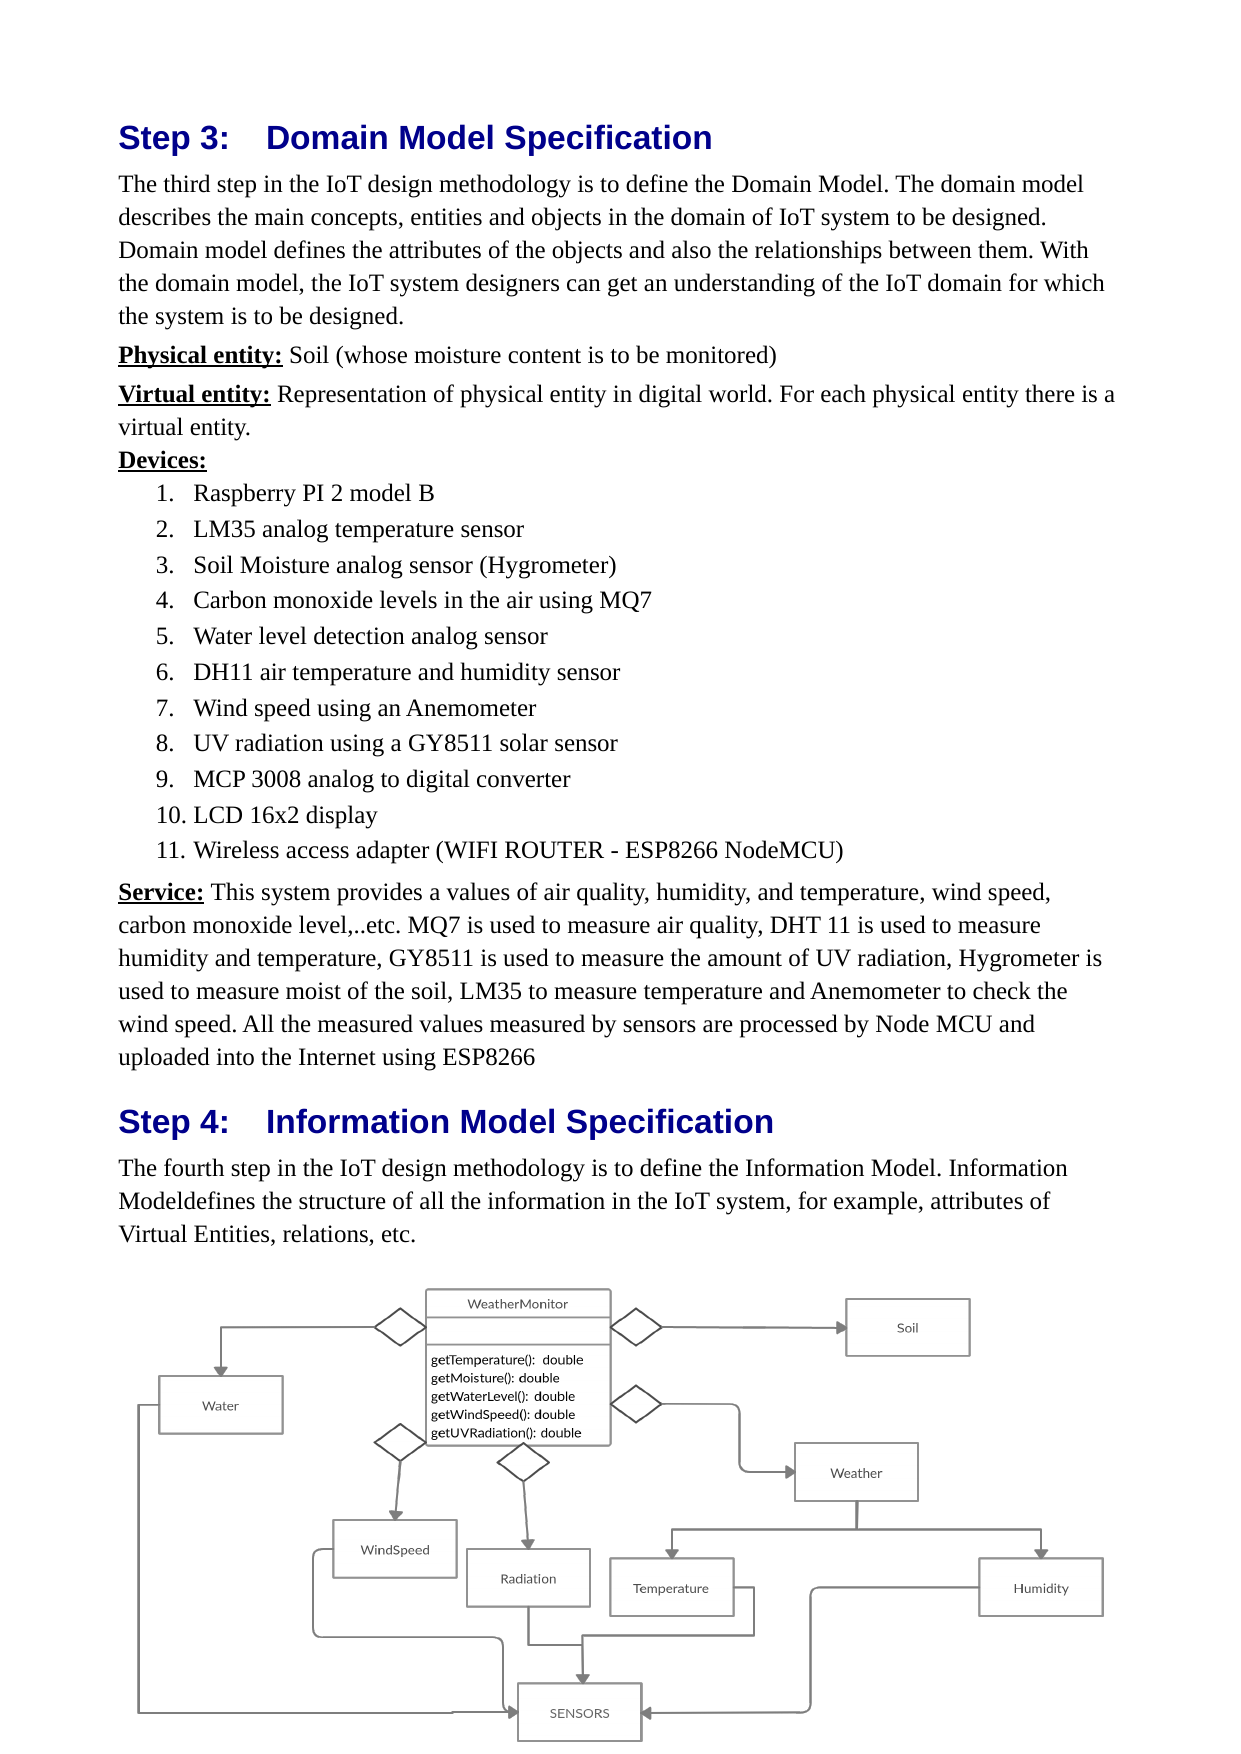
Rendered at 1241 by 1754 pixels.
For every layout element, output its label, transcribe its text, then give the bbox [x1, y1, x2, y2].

text The fourth step in the IoT design methodology is to define the Information Model. Information Modeldefines the structure of all the information in the IoT system, for example, attributes of Virtual Entities, relations, etc. [118, 1153, 1122, 1248]
list Water level detection analog sensor  [156, 621, 1122, 650]
subtitle Step 4: Information Model Specification [118, 1102, 1122, 1141]
list Wireless access adapter (WIFI ROUTER - ESP8266 NodeMCU) [156, 836, 1122, 864]
picture [118, 1285, 1123, 1747]
list LCD 16x2 display  [156, 800, 1122, 829]
text Virtual entity: Representation of physical entity in digital world. For each physical entity there is a virtual entity. [118, 379, 1122, 441]
list LM35 analog temperature sensor  [156, 514, 1122, 543]
list DH11 air temperature and humidity sensor  [156, 657, 1122, 686]
text Physical entity: Soil (whose moisture content is to be monitored) [118, 340, 1122, 369]
subtitle Step 3: Domain Model Specification [118, 118, 1122, 157]
list Wind speed using an Anemometer [156, 693, 1122, 721]
list Carbon monoxide levels in the air using MQ7 [156, 586, 1122, 614]
text Service: This system provides a values of air quality, humidity, and temperature, wind speed, carbon monoxide level,..etc. MQ7 is used to measure air quality, DHT 11 is used to measure humidity and temperature, GY8511 is used to measure the amount of UV radiation, Hygrometer is used to measure moist of the soil, LM35 to measure temperature and Anemometer to check the wind speed. All the measured values measured by sensors are processed by Node MCU and uploaded into the Internet using ESP8266 [118, 877, 1122, 1071]
list UV radiation using a GY8511 solar sensor [156, 728, 1122, 757]
text The third step in the IoT design methodology is to define the Domain Model. The domain model describes the main concepts, entities and objects in the domain of IoT system to be designed. Domain model defines the attributes of the objects and also the relationships between them. With the domain model, the IoT system designers can get an understanding of the IoT domain for which the system is to be designed. [118, 169, 1122, 330]
list Raspberry PI 2 model B [156, 478, 1122, 507]
list Soil Moisture analog sensor (Hygrometer) [156, 550, 1122, 578]
text Devices: [118, 445, 1122, 474]
list MCP 3008 analog to digital converter  [156, 764, 1122, 793]
